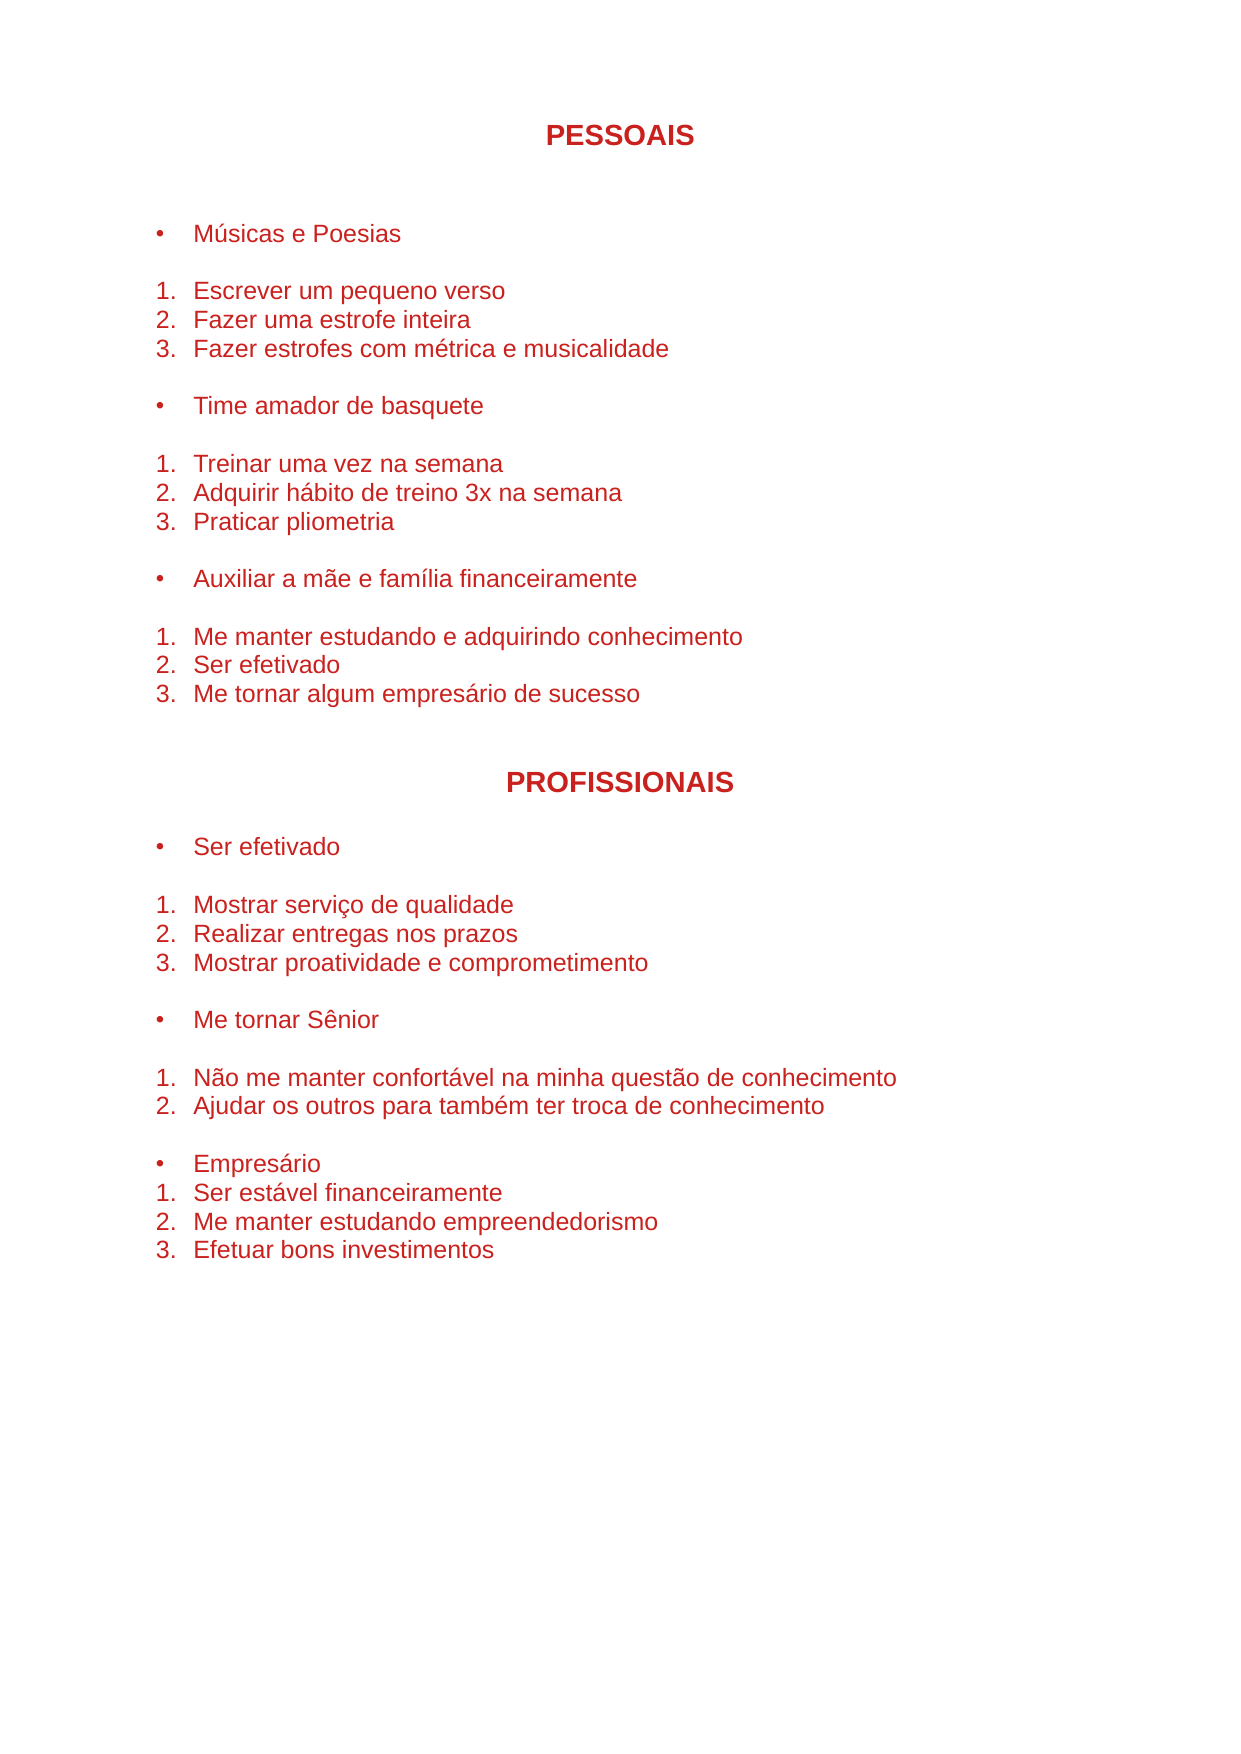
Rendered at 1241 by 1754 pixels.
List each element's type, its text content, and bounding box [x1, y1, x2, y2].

list Time amador de basquete [156, 391, 1122, 420]
list Mostrar serviço de qualidade [156, 890, 1122, 919]
text PESSOAIS [118, 118, 1122, 152]
text PROFISSIONAIS [118, 765, 1122, 799]
list Treinar uma vez na semana [156, 449, 1122, 478]
list Ser efetivado [156, 650, 1122, 679]
list Ser efetivado [156, 832, 1122, 861]
list Mostrar proatividade e comprometimento [156, 947, 1122, 976]
list Fazer estrofes com métrica e musicalidade [156, 334, 1122, 363]
list Não me manter confortável na minha questão de conhecimento [156, 1063, 1122, 1091]
list Auxiliar a mãe e família financeiramente [156, 564, 1122, 593]
list Fazer uma estrofe inteira [156, 305, 1122, 334]
list Ser estável financeiramente [156, 1178, 1122, 1206]
list Me manter estudando e adquirindo conhecimento [156, 622, 1122, 650]
list Adquirir hábito de treino 3x na semana [156, 478, 1122, 506]
list Efetuar bons investimentos [156, 1235, 1122, 1264]
list Me manter estudando empreendedorismo [156, 1206, 1122, 1235]
list Realizar entregas nos prazos [156, 919, 1122, 947]
list Praticar pliometria [156, 506, 1122, 535]
list Me tornar Sênior [156, 1005, 1122, 1034]
list Ajudar os outros para também ter troca de conhecimento [156, 1091, 1122, 1120]
list Me tornar algum empresário de sucesso [156, 679, 1122, 708]
list Músicas e Poesias [156, 219, 1122, 248]
list Escrever um pequeno verso [156, 276, 1122, 305]
list Empresário [156, 1149, 1122, 1178]
